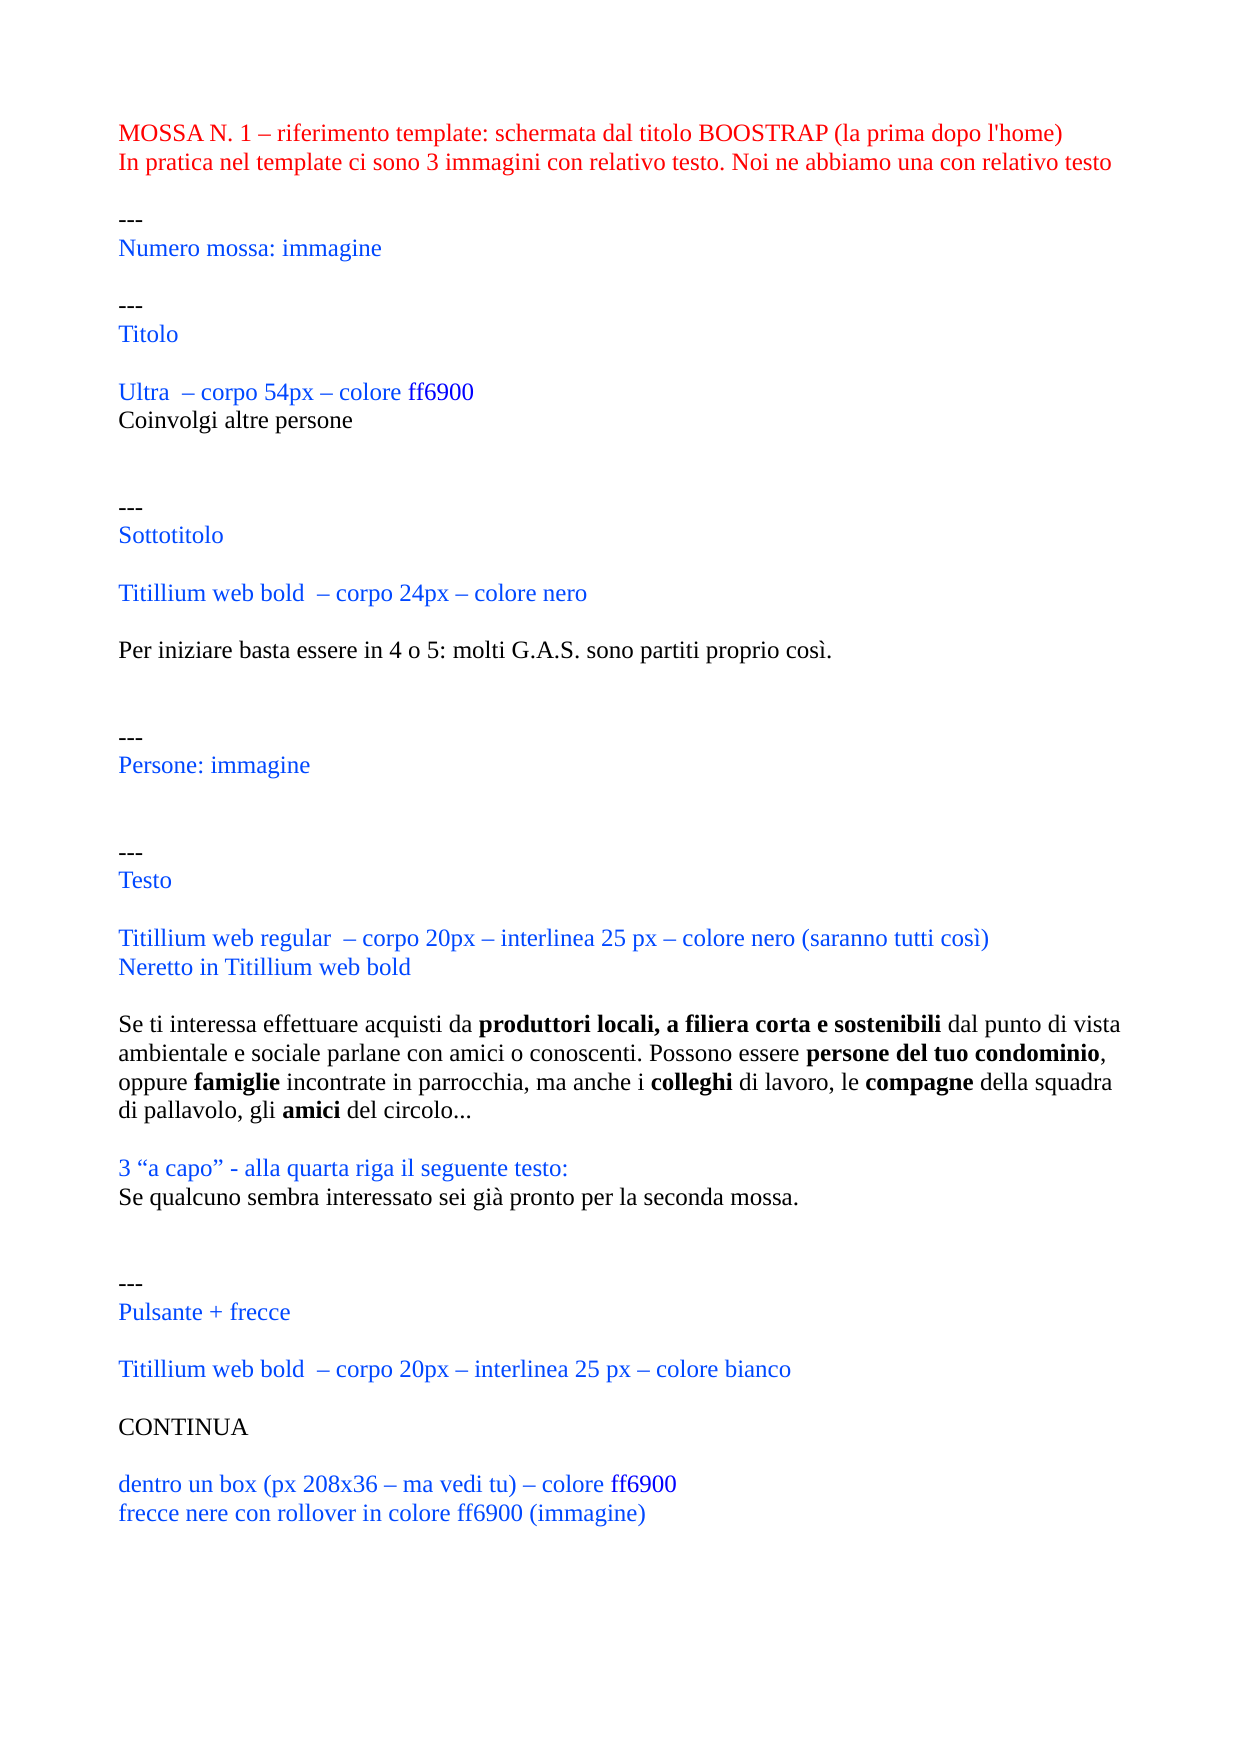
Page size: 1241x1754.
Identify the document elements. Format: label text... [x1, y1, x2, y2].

text Coinvolgi altre persone [118, 406, 1122, 434]
text Persone: immagine [118, 751, 1122, 779]
text Neretto in Titillium web bold [118, 952, 1122, 981]
text Numero mossa: immagine [118, 233, 1122, 262]
text --- [118, 492, 1122, 521]
text Ultra – corpo 54px – colore ff6900 [118, 377, 1122, 406]
text Se ti interessa effettuare acquisti da produttori locali, a filiera corta e sostenibili dal punto di vista ambientale e sociale parlane con amici o conoscenti. Possono essere persone del tuo condominio, oppure famiglie incontrate in parrocchia, ma anche i colleghi di lavoro, le compagne della squadra di pallavolo, gli amici del circolo... [118, 1009, 1122, 1124]
text dentro un box (px 208x36 – ma vedi tu) – colore ff6900 [118, 1469, 1122, 1498]
text --- [118, 204, 1122, 233]
text Sottotitolo [118, 521, 1122, 549]
text MOSSA N. 1 – riferimento template: schermata dal titolo BOOSTRAP (la prima dopo l'home) [118, 118, 1122, 147]
text 3 “a capo” - alla quarta riga il seguente testo: [118, 1153, 1122, 1182]
text Testo [118, 866, 1122, 894]
text Titillium web bold – corpo 20px – interlinea 25 px – colore bianco [118, 1354, 1122, 1383]
text Se qualcuno sembra interessato sei già pronto per la seconda mossa. [118, 1182, 1122, 1211]
text --- [118, 722, 1122, 751]
text --- [118, 837, 1122, 866]
text Per iniziare basta essere in 4 o 5: molti G.A.S. sono partiti proprio così. [118, 636, 1122, 664]
text CONTINUA [118, 1412, 1122, 1441]
text Pulsante + frecce [118, 1297, 1122, 1326]
text In pratica nel template ci sono 3 immagini con relativo testo. Noi ne abbiamo una con relativo testo [118, 147, 1122, 176]
text frecce nere con rollover in colore ff6900 (immagine) [118, 1498, 1122, 1527]
text --- [118, 1268, 1122, 1297]
text Titolo [118, 319, 1122, 348]
text --- [118, 291, 1122, 319]
text Titillium web regular – corpo 20px – interlinea 25 px – colore nero (saranno tutti così) [118, 923, 1122, 952]
text Titillium web bold – corpo 24px – colore nero [118, 578, 1122, 607]
